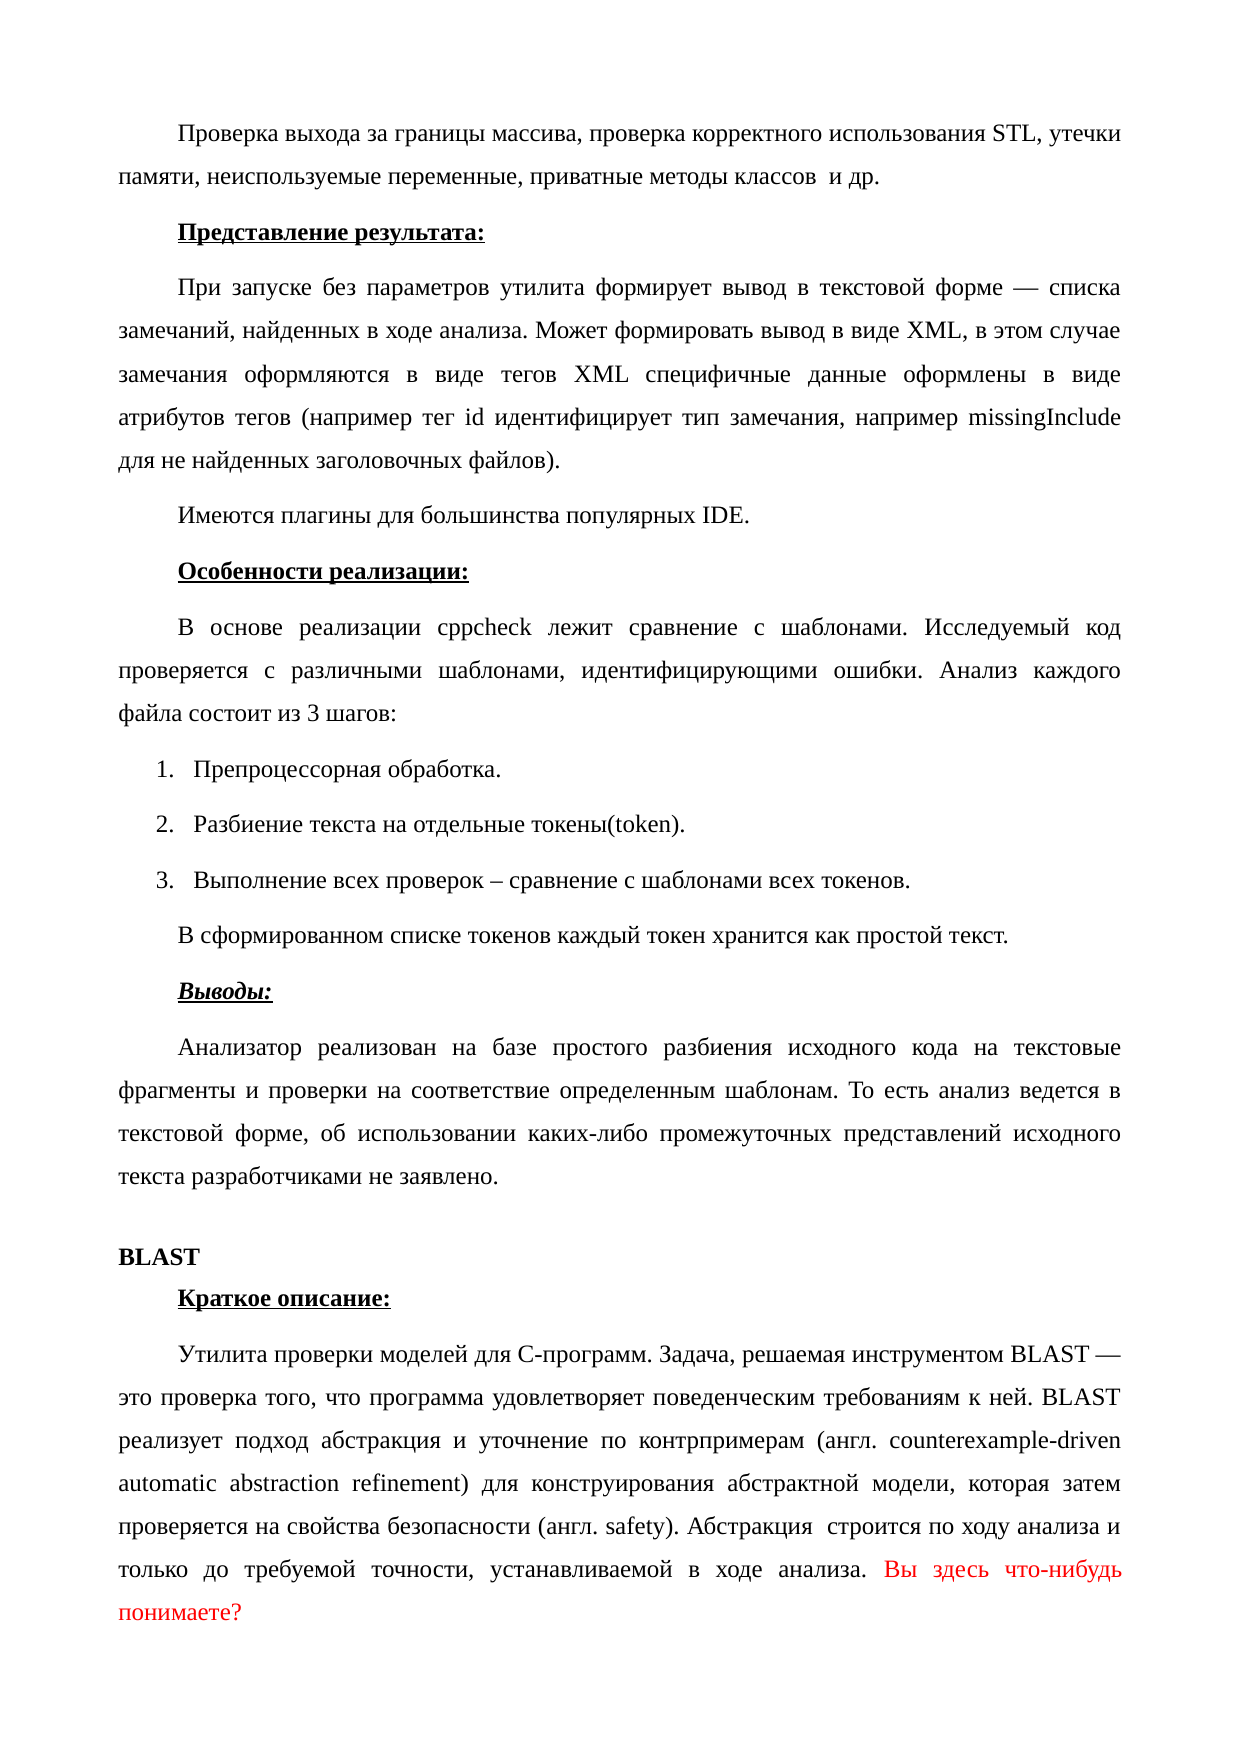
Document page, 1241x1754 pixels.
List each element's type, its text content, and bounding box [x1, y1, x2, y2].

text Выводы: [118, 976, 1122, 1005]
text Особенности реализации: [118, 556, 1122, 585]
text Проверка выхода за границы массива, проверка корректного использования STL, утечки памяти, неиспользуемые переменные, приватные методы классов и др. [118, 118, 1122, 190]
text При запуске без параметров утилита формирует вывод в текстовой форме — списка замечаний, найденных в ходе анализа. Может формировать вывод в виде XML, в этом случае замечания оформляются в виде тегов XML специфичные данные оформлены в виде атрибутов тегов (например тег id идентифицирует тип замечания, например missingInclude для не найденных заголовочных файлов). [118, 272, 1122, 474]
list Выполнение всех проверок – сравнение с шаблонами всех токенов. [156, 865, 1122, 894]
subtitle BLAST [118, 1242, 1122, 1271]
text В сформированном списке токенов каждый токен хранится как простой текст. [118, 921, 1122, 949]
text Краткое описание: [118, 1283, 1122, 1312]
text Имеются плагины для большинства популярных IDE. [118, 501, 1122, 529]
list Разбиение текста на отдельные токены(token). [156, 809, 1122, 838]
text Представление результата: [118, 217, 1122, 246]
text Утилита проверки моделей для C-программ. Задача, решаемая инструментом BLAST — это проверка того, что программа удовлетворяет поведенческим требованиям к ней. BLAST реализует подход абстракция и уточнение по контрпримерам (англ. counterexample-driven automatic abstraction refinement) для конструирования абстрактной модели, которая затем проверяется на свойства безопасности (англ. safety). Абстракция строится по ходу анализа и только до требуемой точности, устанавливаемой в ходе анализа. Вы здесь что-нибудь понимаете? [118, 1339, 1122, 1626]
text Анализатор реализован на базе простого разбиения исходного кода на текстовые фрагменты и проверки на соответствие определенным шаблонам. То есть анализ ведется в текстовой форме, об использовании каких-либо промежуточных представлений исходного текста разработчиками не заявлено. [118, 1032, 1122, 1190]
text В основе реализации cppcheck лежит сравнение с шаблонами. Исследуемый код проверяется с различными шаблонами, идентифицирующими ошибки. Анализ каждого файла состоит из 3 шагов: [118, 612, 1122, 727]
list Препроцессорная обработка. [156, 754, 1122, 782]
